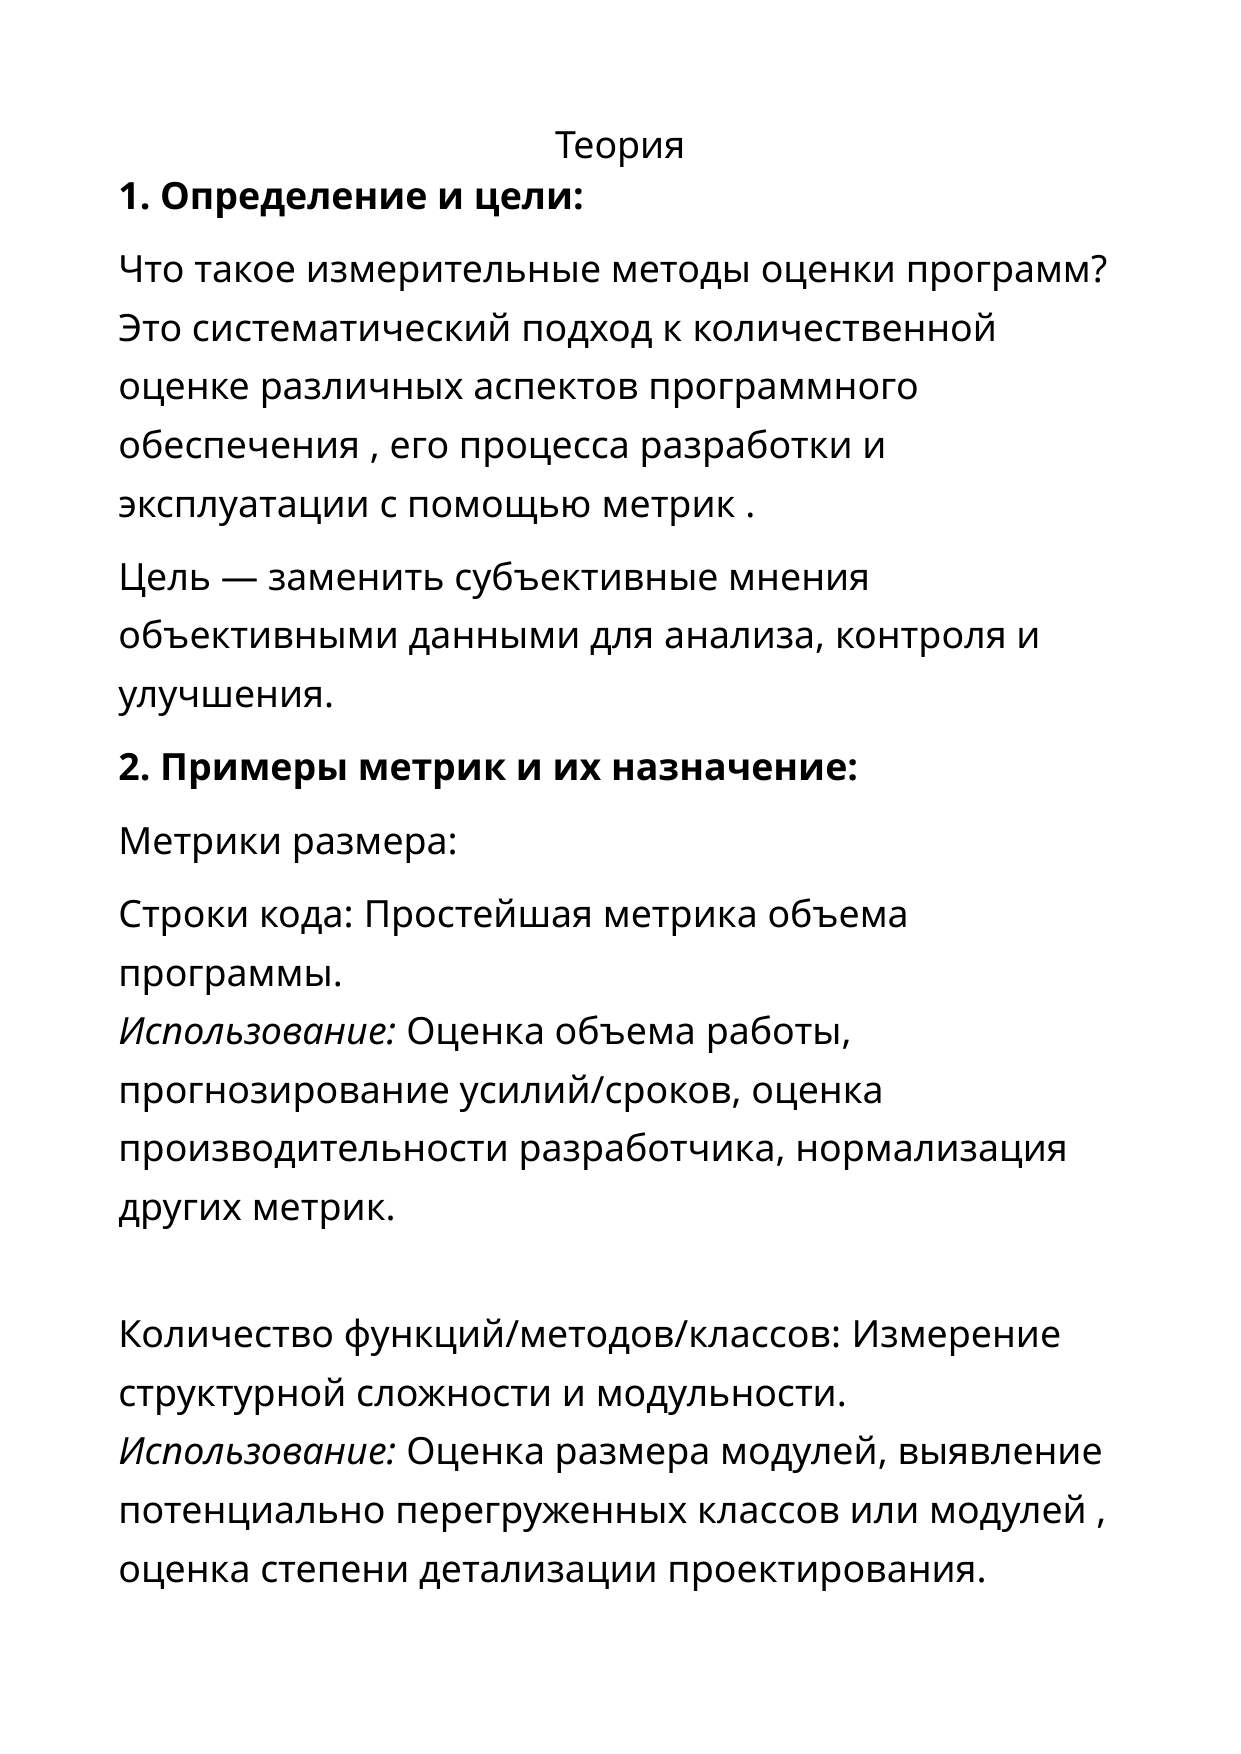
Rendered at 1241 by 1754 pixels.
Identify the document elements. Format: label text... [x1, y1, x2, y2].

text 1. Определение и цели: [118, 169, 1122, 220]
text Цель — заменить субъективные мнения объективными данными для анализа, контроля и улучшения. [118, 550, 1122, 718]
text Теория [118, 118, 1122, 169]
text 2. Примеры метрик и их назначение: [118, 741, 1122, 792]
text Метрики размера: [118, 814, 1122, 865]
text Что такое измерительные методы оценки программ? Это систематический подход к количественной оценке различных аспектов программного обеспечения , его процесса разработки и эксплуатации с помощью метрик . [118, 242, 1122, 528]
text Количество функций/методов/классов: Измерение структурной сложности и модульности. Использование: Оценка размера модулей, выявление потенциально перегруженных классов или модулей , оценка степени детализации проектирования. [118, 1307, 1122, 1593]
text Строки кода: Простейшая метрика объема программы. Использование: Оценка объема работы, прогнозирование усилий/сроков, оценка производительности разработчика, нормализация других метрик. [118, 887, 1122, 1231]
